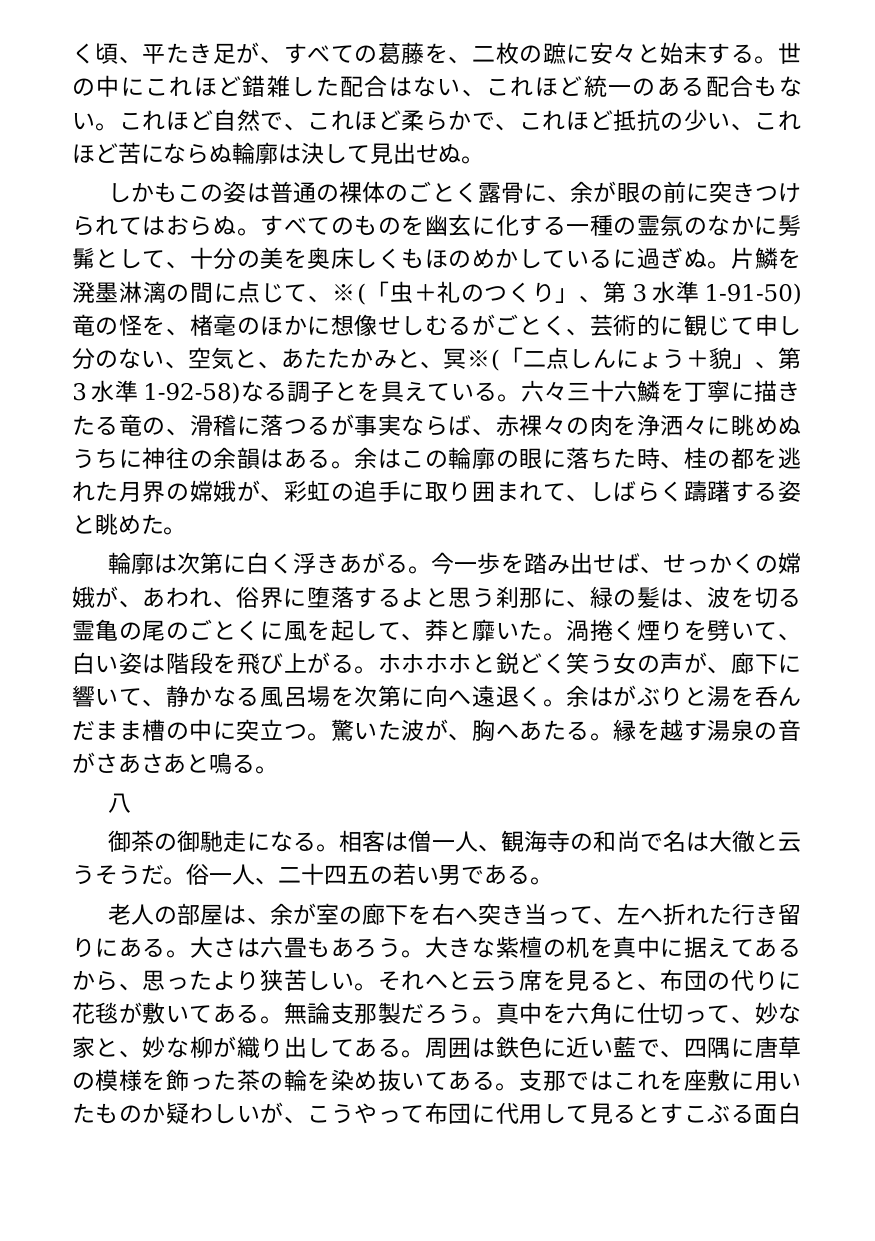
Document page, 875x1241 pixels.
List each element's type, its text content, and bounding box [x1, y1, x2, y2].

text 輪廓は次第に白く浮きあがる。今一歩を踏み出せば、せっかくの嫦娥が、あわれ、俗界に堕落するよと思う刹那に、緑の髪は、波を切る霊亀の尾のごとくに風を起して、莽と靡いた。渦捲く煙りを劈いて、白い姿は階段を飛び上がる。ホホホホと鋭どく笑う女の声が、廊下に響いて、静かなる風呂場を次第に向へ遠退く。余はがぶりと湯を呑んだまま槽の中に突立つ。驚いた波が、胸へあたる。縁を越す湯泉の音がさあさあと鳴る。 [72, 546, 802, 779]
text く頃、平たき足が、すべての葛藤を、二枚の蹠に安々と始末する。世の中にこれほど錯雑した配合はない、これほど統一のある配合もない。これほど自然で、これほど柔らかで、これほど抵抗の少い、これほど苦にならぬ輪廓は決して見出せぬ。 [72, 36, 802, 169]
text 御茶の御馳走になる。相客は僧一人、観海寺の和尚で名は大徹と云うそうだ。俗一人、二十四五の若い男である。 [72, 824, 802, 891]
text 老人の部屋は、余が室の廊下を右へ突き当って、左へ折れた行き留りにある。大さは六畳もあろう。大きな紫檀の机を真中に据えてあるから、思ったより狭苦しい。それへと云う席を見ると、布団の代りに花毯が敷いてある。無論支那製だろう。真中を六角に仕切って、妙な家と、妙な柳が織り出してある。周囲は鉄色に近い藍で、四隅に唐草の模様を飾った茶の輪を染め抜いてある。支那ではこれを座敷に用いたものか疑わしいが、こうやって布団に代用して見るとすこぶる面白 [72, 896, 802, 1129]
text 八 [72, 785, 802, 818]
text しかもこの姿は普通の裸体のごとく露骨に、余が眼の前に突きつけられてはおらぬ。すべてのものを幽玄に化する一種の霊氛のなかに髣髴として、十分の美を奥床しくもほのめかしているに過ぎぬ。片鱗を溌墨淋漓の間に点じて、※(「虫＋礼のつくり」、第3水準1-91-50)竜の怪を、楮毫のほかに想像せしむるがごとく、芸術的に観じて申し分のない、空気と、あたたかみと、冥※(「二点しんにょう＋貌」、第3水準1-92-58)なる調子とを具えている。六々三十六鱗を丁寧に描きたる竜の、滑稽に落つるが事実ならば、赤裸々の肉を浄洒々に眺めぬうちに神往の余韻はある。余はこの輪廓の眼に落ちた時、桂の都を逃れた月界の嫦娥が、彩虹の追手に取り囲まれて、しばらく躊躇する姿と眺めた。 [72, 175, 802, 540]
